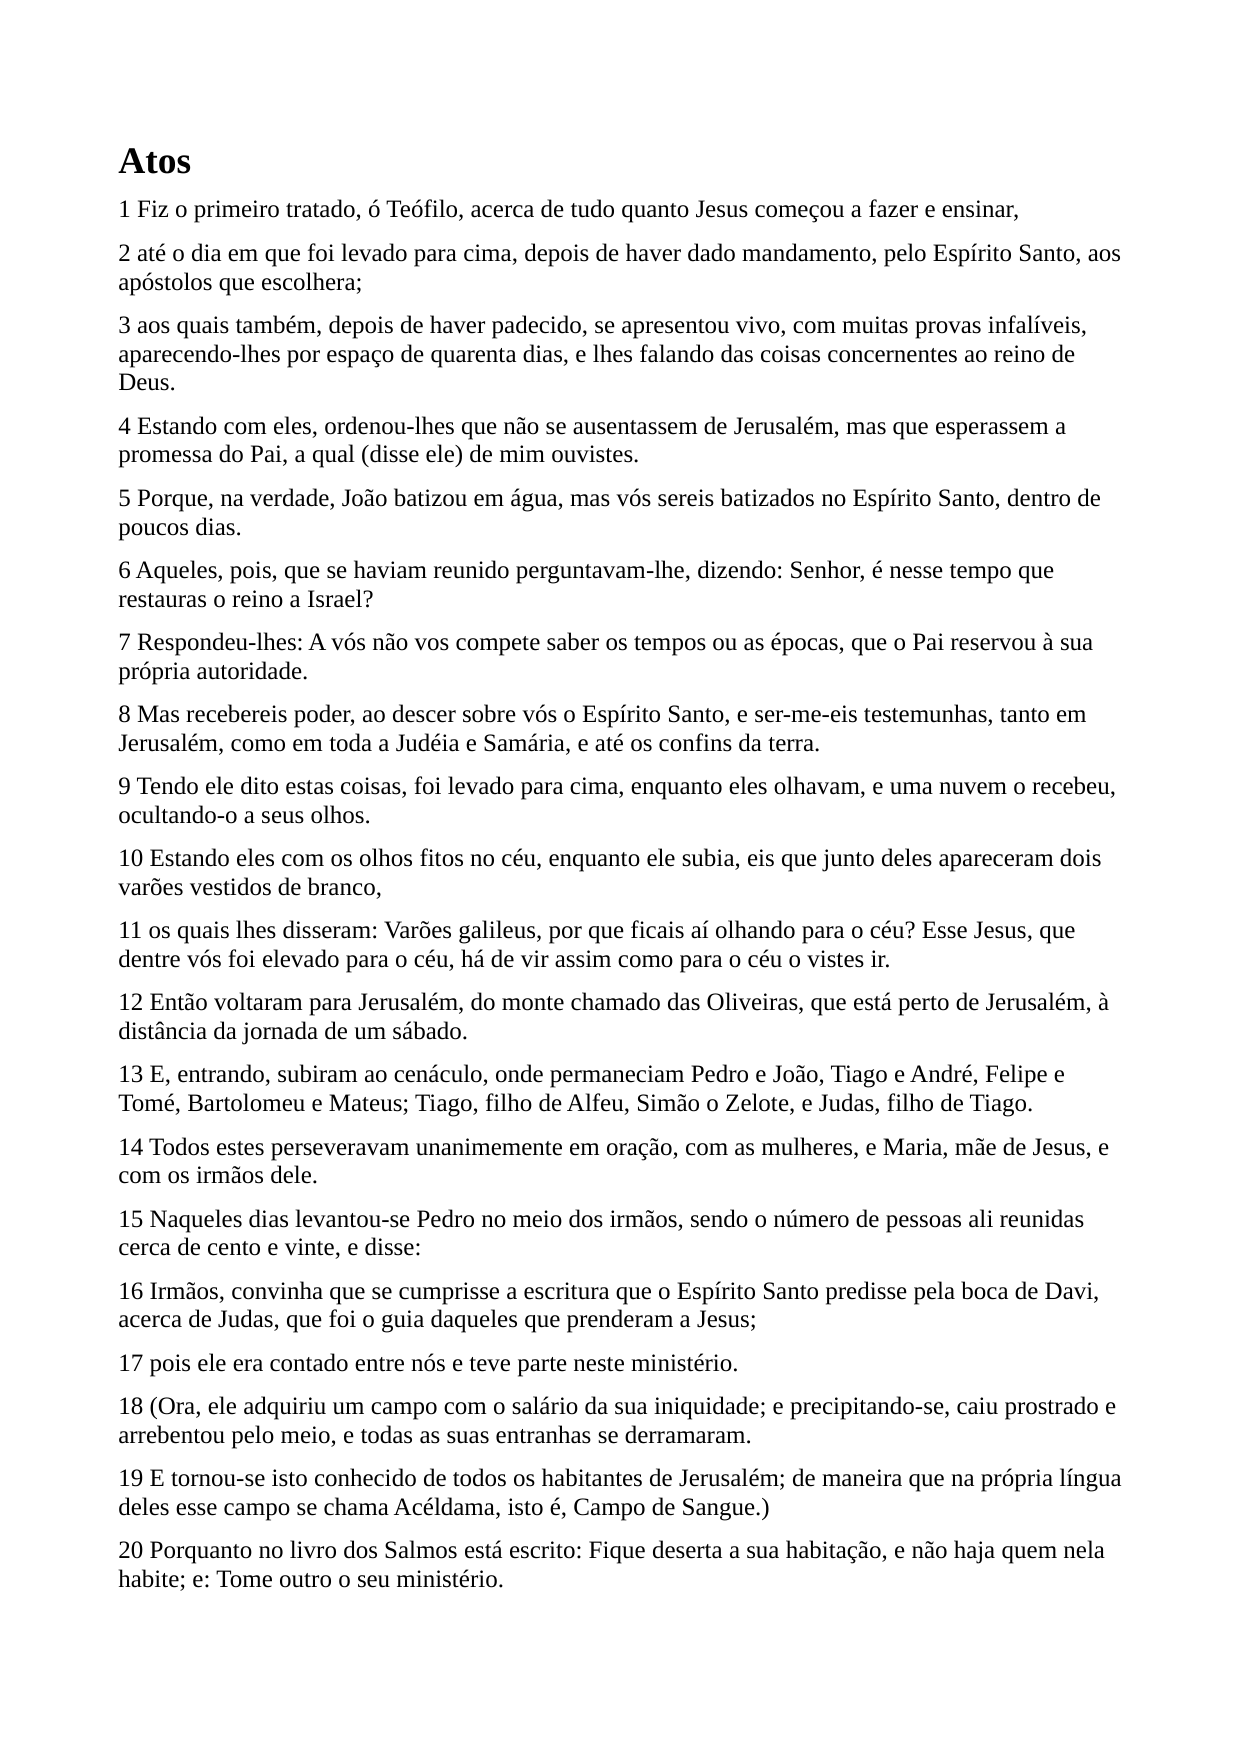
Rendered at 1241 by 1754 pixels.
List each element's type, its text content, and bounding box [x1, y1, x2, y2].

text 4 Estando com eles, ordenou-lhes que não se ausentassem de Jerusalém, mas que esperassem a promessa do Pai, a qual (disse ele) de mim ouvistes. [118, 411, 1122, 468]
text 5 Porque, na verdade, João batizou em água, mas vós sereis batizados no Espírito Santo, dentro de poucos dias. [118, 483, 1122, 540]
text 6 Aqueles, pois, que se haviam reunido perguntavam-lhe, dizendo: Senhor, é nesse tempo que restauras o reino a Israel? [118, 555, 1122, 612]
text 16 Irmãos, convinha que se cumprisse a escritura que o Espírito Santo predisse pela boca de Davi, acerca de Judas, que foi o guia daqueles que prenderam a Jesus; [118, 1276, 1122, 1333]
text 19 E tornou-se isto conhecido de todos os habitantes de Jerusalém; de maneira que na própria língua deles esse campo se chama Acéldama, isto é, Campo de Sangue.) [118, 1463, 1122, 1521]
text 7 Respondeu-lhes: A vós não vos compete saber os tempos ou as épocas, que o Pai reservou à sua própria autoridade. [118, 627, 1122, 684]
text 11 os quais lhes disseram: Varões galileus, por que ficais aí olhando para o céu? Esse Jesus, que dentre vós foi elevado para o céu, há de vir assim como para o céu o vistes ir. [118, 915, 1122, 973]
text 8 Mas recebereis poder, ao descer sobre vós o Espírito Santo, e ser-me-eis testemunhas, tanto em Jerusalém, como em toda a Judéia e Samária, e até os confins da terra. [118, 699, 1122, 757]
text 17 pois ele era contado entre nós e teve parte neste ministério. [118, 1348, 1122, 1377]
text 1 Fiz o primeiro tratado, ó Teófilo, acerca de tudo quanto Jesus começou a fazer e ensinar, [118, 194, 1122, 223]
text 20 Porquanto no livro dos Salmos está escrito: Fique deserta a sua habitação, e não haja quem nela habite; e: Tome outro o seu ministério. [118, 1535, 1122, 1593]
text 3 aos quais também, depois de haver padecido, se apresentou vivo, com muitas provas infalíveis, aparecendo-lhes por espaço de quarenta dias, e lhes falando das coisas concernentes ao reino de Deus. [118, 310, 1122, 396]
text 9 Tendo ele dito estas coisas, foi levado para cima, enquanto eles olhavam, e uma nuvem o recebeu, ocultando-o a seus olhos. [118, 771, 1122, 829]
text 12 Então voltaram para Jerusalém, do monte chamado das Oliveiras, que está perto de Jerusalém, à distância da jornada de um sábado. [118, 987, 1122, 1045]
text 15 Naqueles dias levantou-se Pedro no meio dos irmãos, sendo o número de pessoas ali reunidas cerca de cento e vinte, e disse: [118, 1204, 1122, 1261]
text 13 E, entrando, subiram ao cenáculo, onde permaneciam Pedro e João, Tiago e André, Felipe e Tomé, Bartolomeu e Mateus; Tiago, filho de Alfeu, Simão o Zelote, e Judas, filho de Tiago. [118, 1059, 1122, 1117]
text 2 até o dia em que foi levado para cima, depois de haver dado mandamento, pelo Espírito Santo, aos apóstolos que escolhera; [118, 238, 1122, 295]
text 18 (Ora, ele adquiriu um campo com o salário da sua iniquidade; e precipitando-se, caiu prostrado e arrebentou pelo meio, e todas as suas entranhas se derramaram. [118, 1391, 1122, 1449]
text 14 Todos estes perseveravam unanimemente em oração, com as mulheres, e Maria, mãe de Jesus, e com os irmãos dele. [118, 1132, 1122, 1189]
text 10 Estando eles com os olhos fitos no céu, enquanto ele subia, eis que junto deles apareceram dois varões vestidos de branco, [118, 843, 1122, 901]
subtitle Atos [118, 139, 1122, 182]
